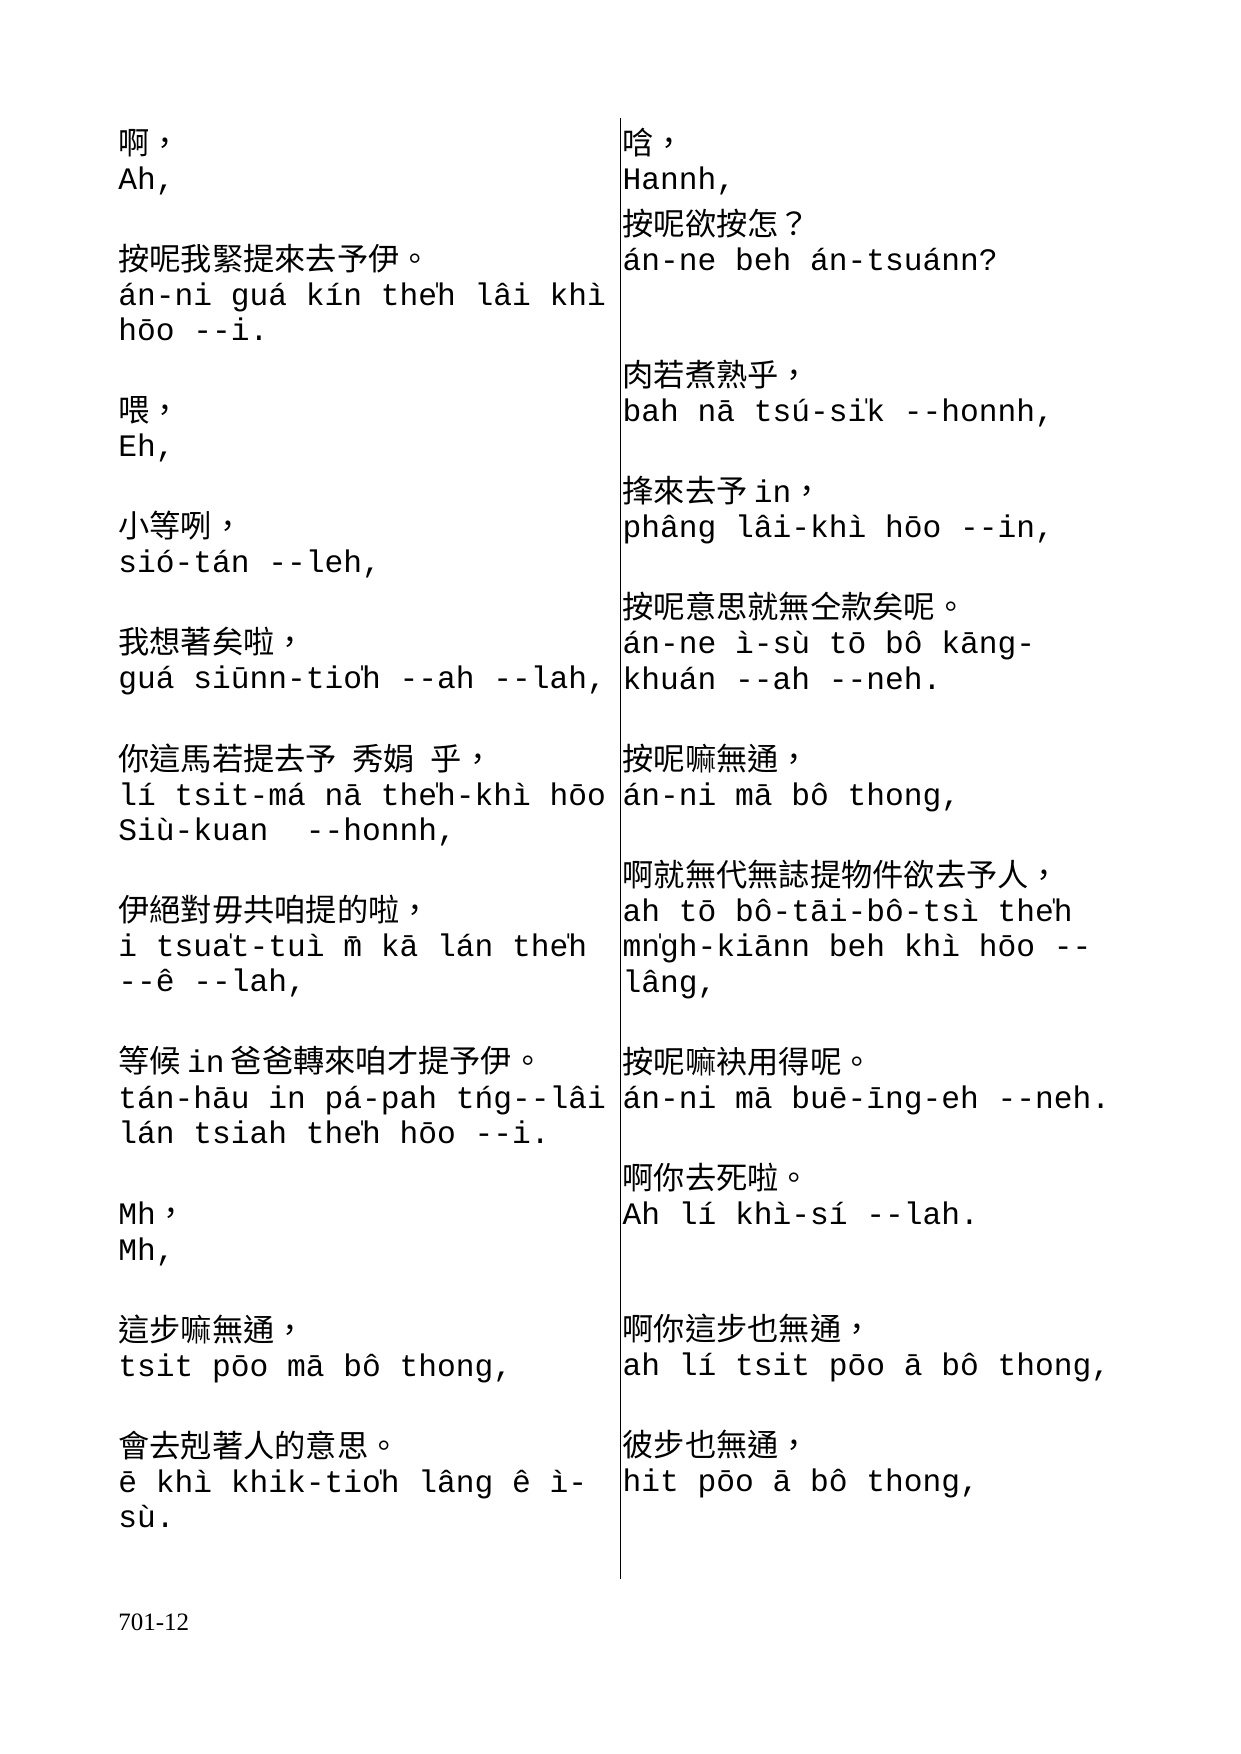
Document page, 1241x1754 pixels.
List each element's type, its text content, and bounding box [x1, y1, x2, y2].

text guá siūnn-tio̍h --ah --lah, [118, 663, 618, 698]
text Eh, [118, 431, 618, 466]
text Mh， [118, 1188, 618, 1234]
text 啊你去死啦。 [622, 1153, 1122, 1198]
text lí tsit-má nā the̍h-khì hōo Siù-kuan --honnh, [118, 779, 618, 850]
text ē khì khik-tio̍h lâng ê ì-sù. [118, 1466, 618, 1537]
text 這步嘛無通， [118, 1305, 618, 1350]
text án-ni mā bô thong, [622, 779, 1122, 815]
text 按呢欲按怎？ [622, 199, 1122, 244]
text án-ni guá kín the̍h lâi khì hōo --i. [118, 279, 618, 350]
text ah lí tsit pōo ā bô thong, [622, 1350, 1122, 1385]
text 彼步也無通， [622, 1421, 1122, 1466]
text 啊， [118, 118, 618, 163]
text 啊你這步也無通， [622, 1304, 1122, 1350]
text hit pōo ā bô thong, [622, 1466, 1122, 1501]
text 伊絕對毋共咱提的啦， [118, 885, 618, 930]
text bah nā tsú-si̍k --honnh, [622, 395, 1122, 431]
text 喂， [118, 386, 618, 431]
text 按呢我緊提來去予伊。 [118, 234, 618, 279]
text 按呢嘛無通， [622, 734, 1122, 779]
text Mh, [118, 1234, 618, 1269]
text 唅， [622, 118, 1122, 163]
text án-ne ì-sù tō bô kāng-khuán --ah --neh. [622, 628, 1122, 699]
text 捀來去予in， [622, 466, 1122, 512]
text i tsua̍t-tuì m̄ kā lán the̍h --ê --lah, [118, 930, 618, 1001]
text án-ni mā buē-īng-eh --neh. [622, 1082, 1122, 1118]
text ah tō bô-tāi-bô-tsì the̍h mn̍gh-kiānn beh khì hōo --lâng, [622, 895, 1122, 1002]
text án-ne beh án-tsuánn? [622, 244, 1122, 279]
text 等候in爸爸轉來咱才提予伊。 [118, 1037, 618, 1082]
text 你這馬若提去予 秀娟 乎， [118, 734, 618, 779]
text 會去剋著人的意思。 [118, 1421, 618, 1466]
text tán-hāu in pá-pah tńg--lâi lán tsiah the̍h hōo --i. [118, 1082, 618, 1153]
text Hannh, [622, 163, 1122, 199]
text 按呢嘛袂用得呢。 [622, 1037, 1122, 1082]
text Ah, [118, 163, 618, 199]
text 小等咧， [118, 502, 618, 547]
text sió-tán --leh, [118, 547, 618, 582]
text Ah lí khì-sí --lah. [622, 1198, 1122, 1234]
text 我想著矣啦， [118, 618, 618, 663]
text phâng lâi-khì hōo --in, [622, 512, 1122, 547]
text 啊就無代無誌提物件欲去予人， [622, 850, 1122, 895]
text tsit pōo mā bô thong, [118, 1350, 618, 1386]
text 肉若煮熟乎， [622, 350, 1122, 395]
text 按呢意思就無仝款矣呢。 [622, 583, 1122, 628]
